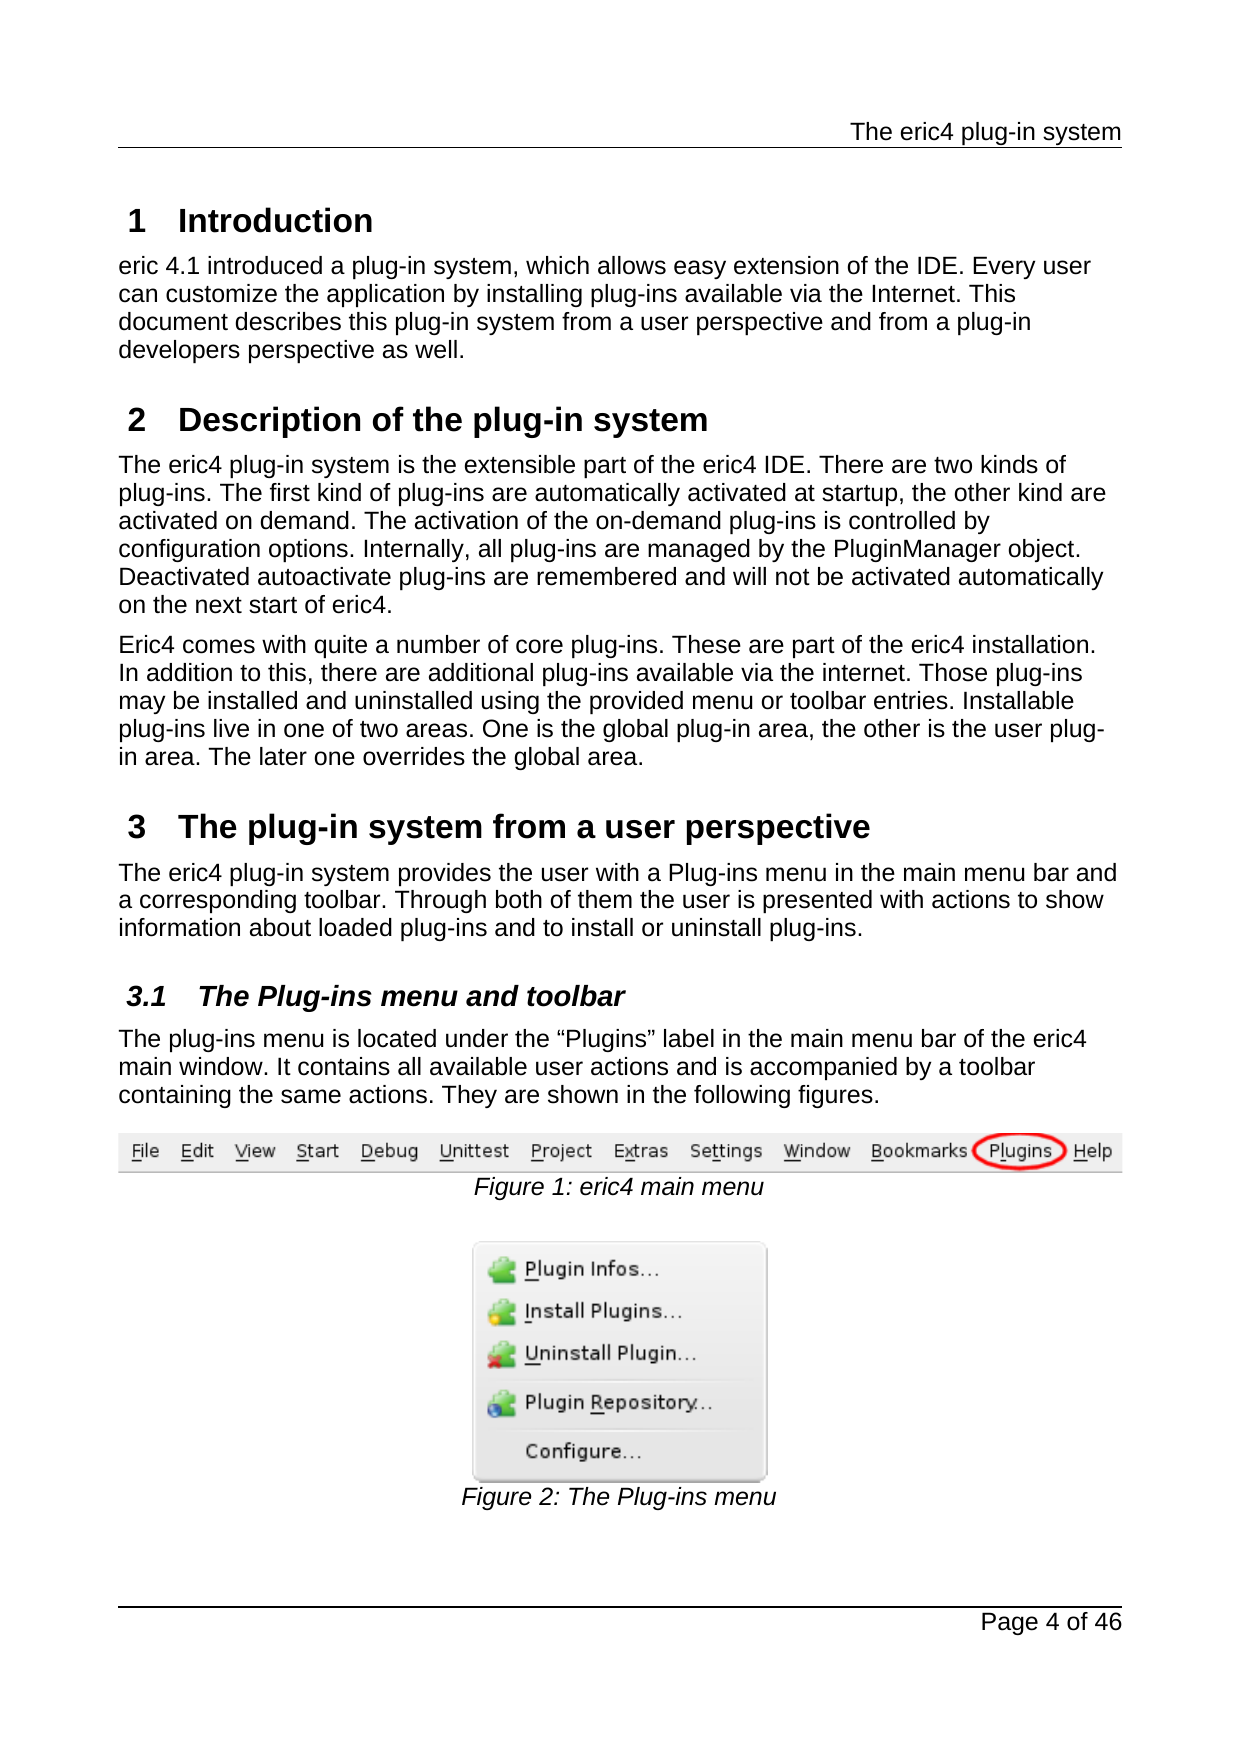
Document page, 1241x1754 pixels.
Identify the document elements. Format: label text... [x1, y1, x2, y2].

text Figure 1: eric4 main menu [118, 1173, 1122, 1201]
text eric 4.1 introduced a plug-in system, which allows easy extension of the IDE. Every user can customize the application by installing plug-ins available via the Internet. This document describes this plug-in system from a user perspective and from a plug-in developers perspective as well. [118, 252, 1122, 364]
picture [118, 1133, 1123, 1173]
subtitle Introduction [118, 202, 1122, 239]
text The eric4 plug-in system is the extensible part of the eric4 IDE. There are two kinds of plug-ins. The first kind of plug-ins are automatically activated at startup, the other kind are activated on demand. The activation of the on-demand plug-ins is controlled by configuration options. Internally, all plug-ins are managed by the PluginManager object. Deactivated autoactivate plug-ins are remembered and will not be activated automatically on the next start of eric4. [118, 451, 1122, 619]
text Eric4 comes with quite a number of core plug-ins. These are part of the eric4 installation. In addition to this, there are additional plug-ins available via the internet. Those plug-ins may be installed and uninstalled using the provided menu or toolbar entries. Installable plug-ins live in one of two areas. One is the global plug-in area, the other is the user plug-in area. The later one overrides the global area. [118, 631, 1122, 771]
subtitle Description of the plug-in system [118, 401, 1122, 439]
text The plug-ins menu is located under the “Plugins” label in the main menu bar of the eric4 main window. It contains all available user actions and is accompanied by a toolbar containing the same actions. They are shown in the following figures. [118, 1025, 1122, 1108]
text Figure 2: The Plug-ins menu [440, 1254, 800, 1510]
subtitle The Plug-ins menu and toolbar [118, 979, 1122, 1012]
picture [472, 1241, 768, 1483]
text The eric4 plug-in system provides the user with a Plug-ins menu in the main menu bar and a corresponding toolbar. Through both of them the user is presented with actions to show information about loaded plug-ins and to install or uninstall plug-ins. [118, 858, 1122, 942]
subtitle The plug-in system from a user perspective [118, 808, 1122, 846]
